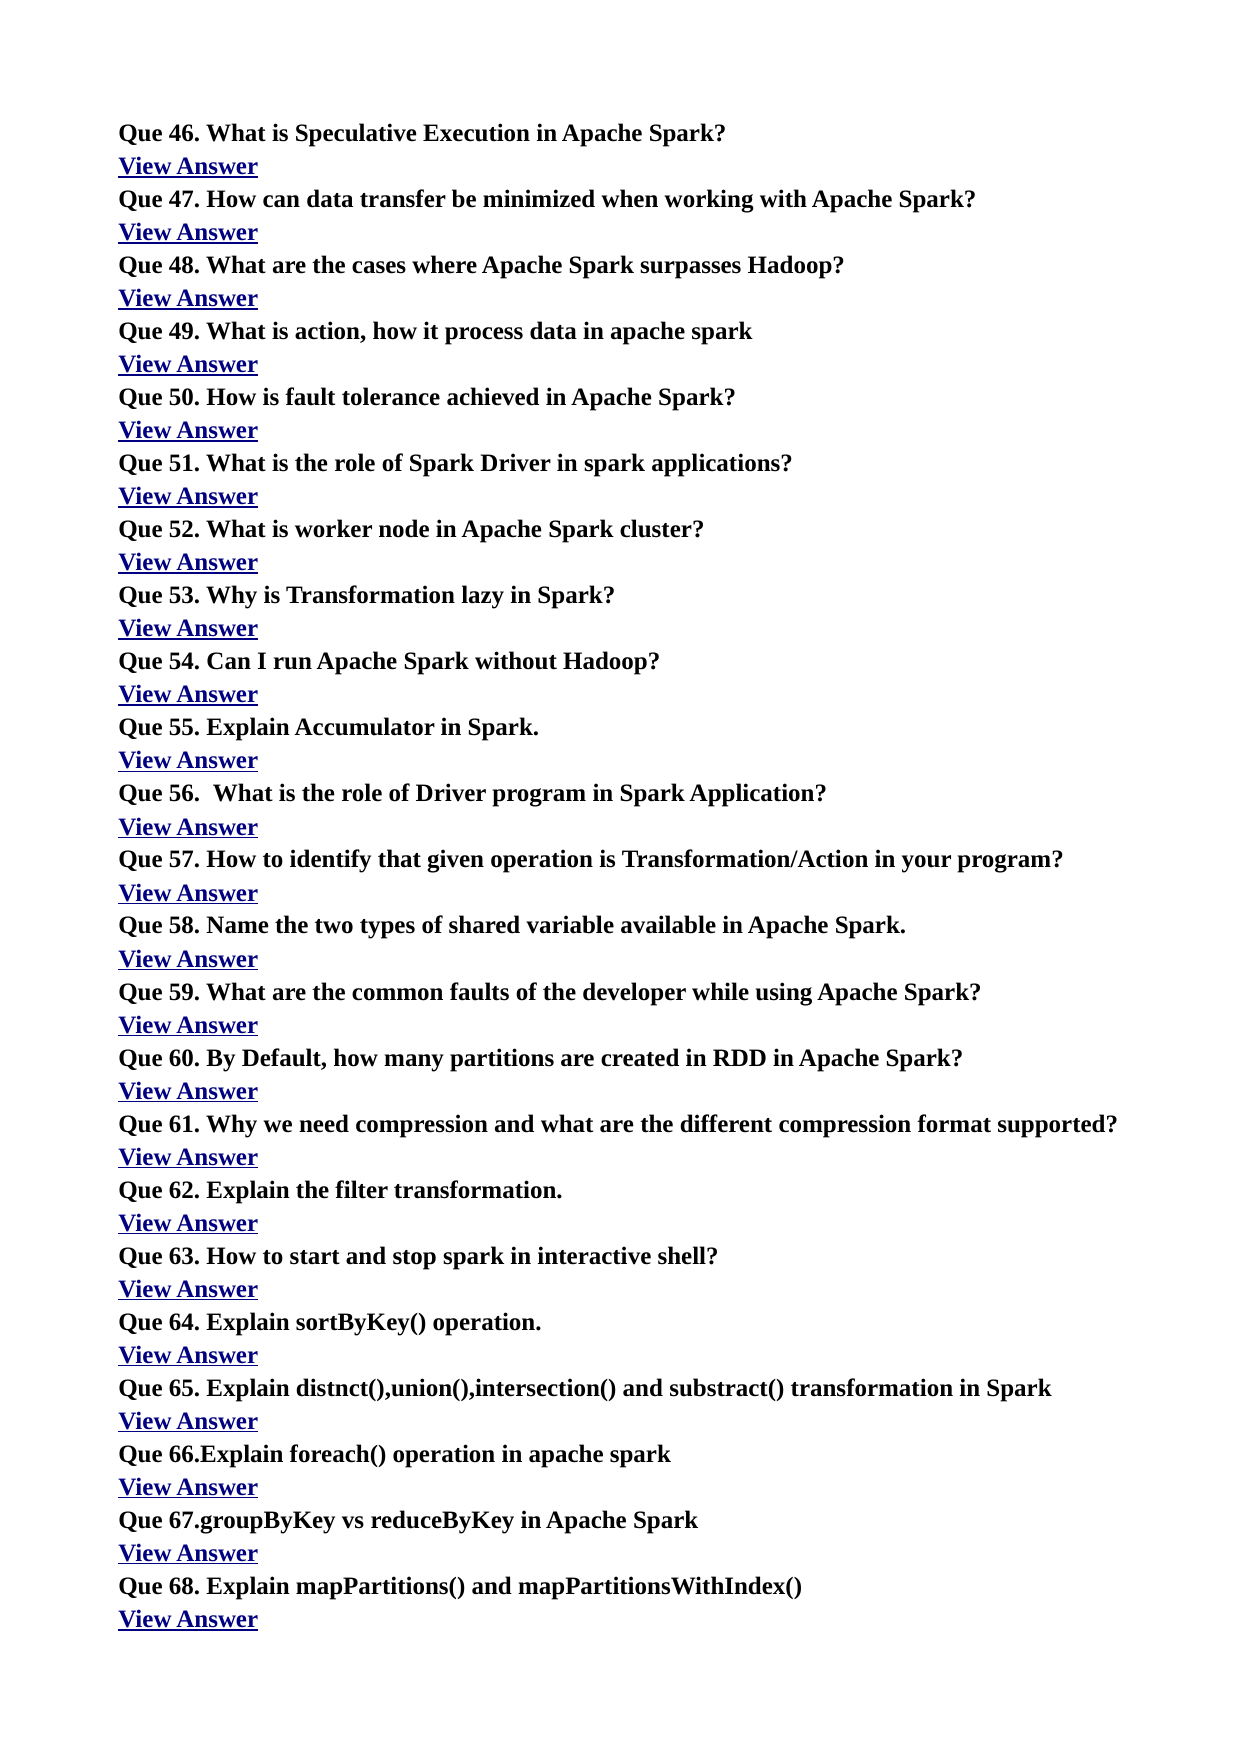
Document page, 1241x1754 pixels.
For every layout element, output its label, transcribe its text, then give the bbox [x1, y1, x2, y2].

text Que 46. What is Speculative Execution in Apache Spark? View Answer Que 47. How can data transfer be minimized when working with Apache Spark? View Answer Que 48. What are the cases where Apache Spark surpasses Hadoop? View Answer Que 49. What is action, how it process data in apache spark View Answer Que 50. How is fault tolerance achieved in Apache Spark? View Answer Que 51. What is the role of Spark Driver in spark applications? View Answer Que 52. What is worker node in Apache Spark cluster? View Answer Que 53. Why is Transformation lazy in Spark? View Answer Que 54. Can I run Apache Spark without Hadoop? View Answer Que 55. Explain Accumulator in Spark. View Answer Que 56. What is the role of Driver program in Spark Application? View Answer Que 57. How to identify that given operation is Transformation/Action in your program? View Answer Que 58. Name the two types of shared variable available in Apache Spark. View Answer Que 59. What are the common faults of the developer while using Apache Spark? View Answer Que 60. By Default, how many partitions are created in RDD in Apache Spark? View Answer Que 61. Why we need compression and what are the different compression format supported? View Answer Que 62. Explain the filter transformation. View Answer Que 63. How to start and stop spark in interactive shell? View Answer Que 64. Explain sortByKey() operation. View Answer Que 65. Explain distnct(),union(),intersection() and substract() transformation in Spark View Answer Que 66.Explain foreach() operation in apache spark View Answer Que 67.groupByKey vs reduceByKey in Apache Spark View Answer Que 68. Explain mapPartitions() and mapPartitionsWithIndex() View Answer [118, 118, 1122, 1633]
